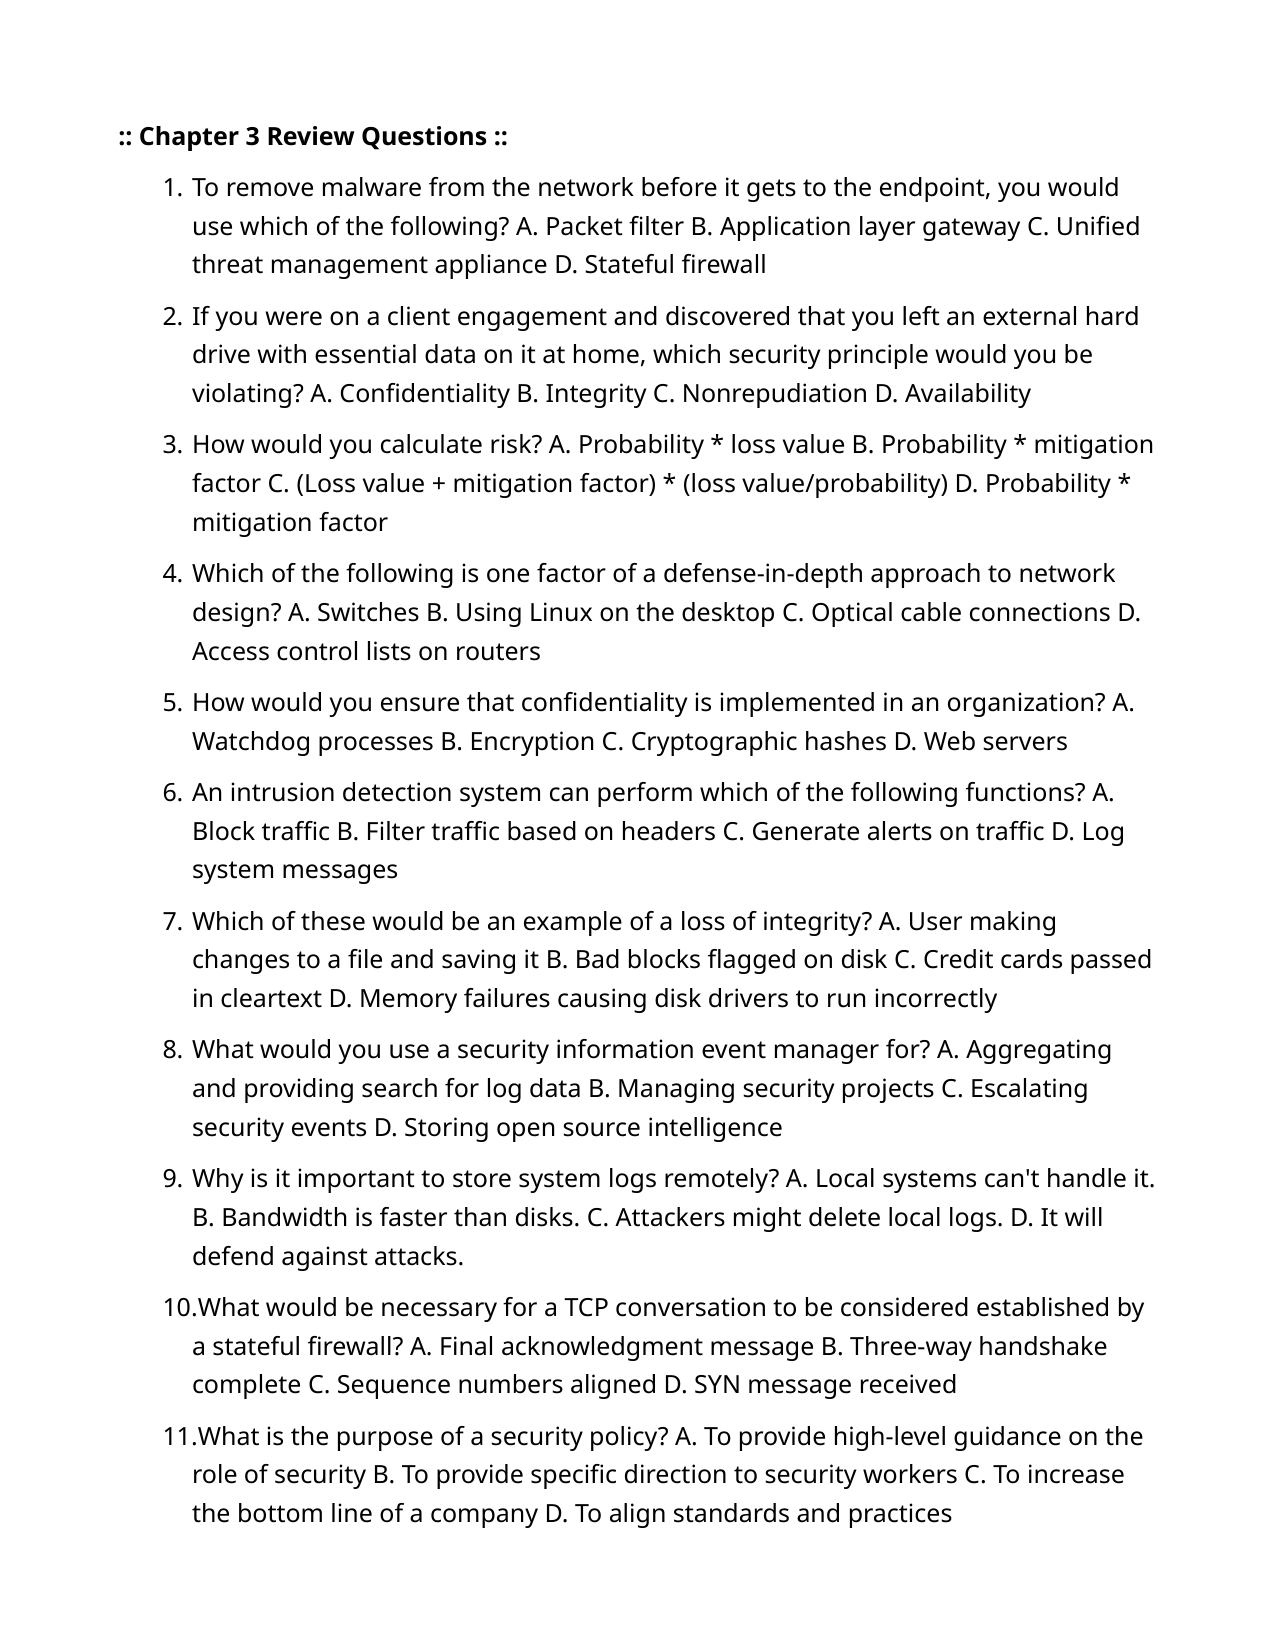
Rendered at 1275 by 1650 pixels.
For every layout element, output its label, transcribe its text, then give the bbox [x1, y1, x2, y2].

list How would you calculate risk? A. Probability * loss value B. Probability * mitigation factor C. (Loss value + mitigation factor) * (loss value/probability) D. Probability * mitigation factor [162, 427, 1157, 538]
list If you were on a client engagement and discovered that you left an external hard drive with essential data on it at home, which security principle would you be violating? A. Confidentiality B. Integrity C. Nonrepudiation D. Availability [162, 298, 1157, 410]
text :: Chapter 3 Review Questions :: [118, 118, 1157, 152]
list Which of these would be an example of a loss of integrity? A. User making changes to a file and saving it B. Bad blocks flagged on disk C. Credit cards passed in cleartext D. Memory failures causing disk drivers to run incorrectly [162, 903, 1157, 1015]
list Which of the following is one factor of a defense‐in‐depth approach to network design? A. Switches B. Using Linux on the desktop C. Optical cable connections D. Access control lists on routers [162, 556, 1157, 667]
list Why is it important to store system logs remotely? A. Local systems can't handle it. B. Bandwidth is faster than disks. C. Attackers might delete local logs. D. It will defend against attacks. [162, 1161, 1157, 1272]
list How would you ensure that confidentiality is implemented in an organization? A. Watchdog processes B. Encryption C. Cryptographic hashes D. Web servers [162, 684, 1157, 757]
list What is the purpose of a security policy? A. To provide high‐level guidance on the role of security B. To provide specific direction to security workers C. To increase the bottom line of a company D. To align standards and practices [162, 1418, 1157, 1530]
list To remove malware from the network before it gets to the endpoint, you would use which of the following? A. Packet filter B. Application layer gateway C. Unified threat management appliance D. Stateful firewall [162, 169, 1157, 281]
list An intrusion detection system can perform which of the following functions? A. Block traffic B. Filter traffic based on headers C. Generate alerts on traffic D. Log system messages [162, 774, 1157, 886]
list What would be necessary for a TCP conversation to be considered established by a stateful firewall? A. Final acknowledgment message B. Three‐way handshake complete C. Sequence numbers aligned D. SYN message received [162, 1289, 1157, 1401]
list What would you use a security information event manager for? A. Aggregating and providing search for log data B. Managing security projects C. Escalating security events D. Storing open source intelligence [162, 1032, 1157, 1143]
